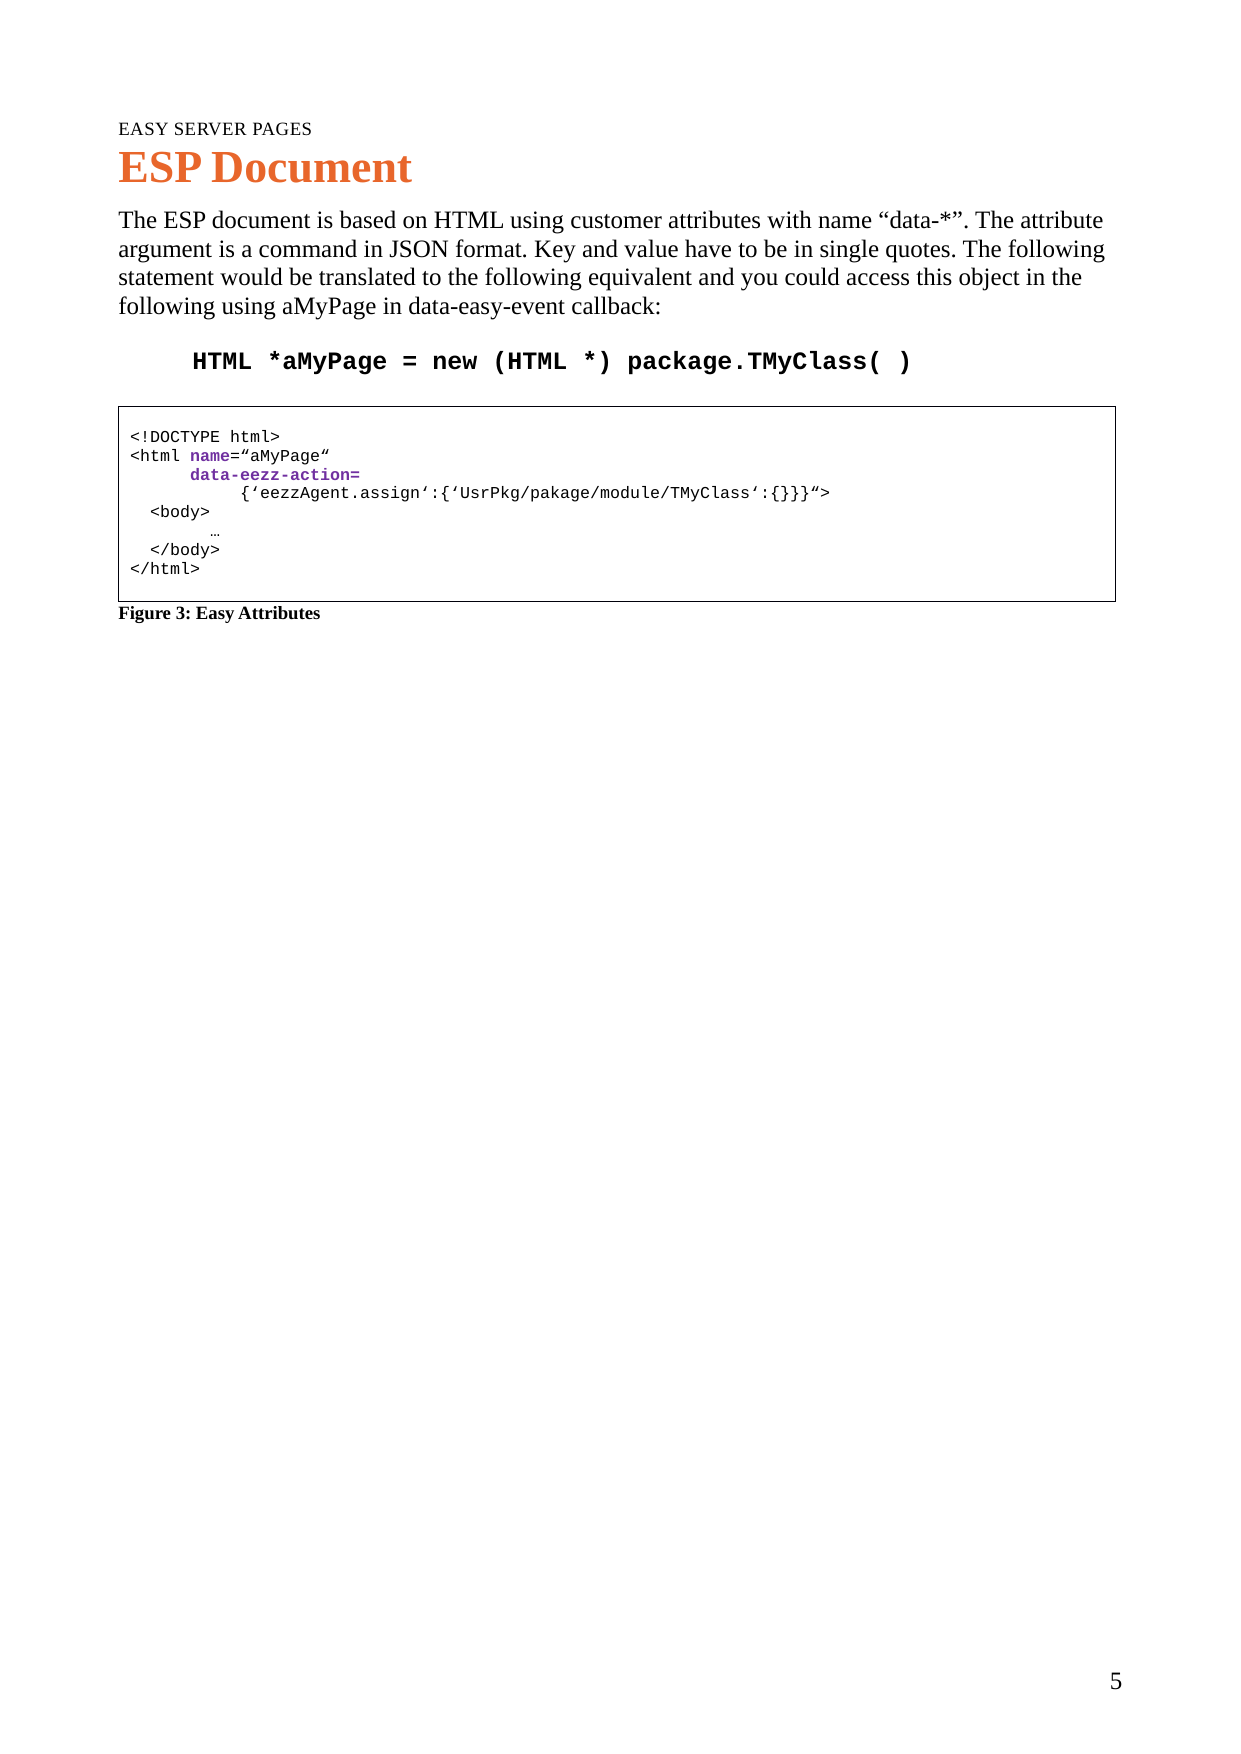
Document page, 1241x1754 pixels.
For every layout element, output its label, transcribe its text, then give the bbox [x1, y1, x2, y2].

text Figure 3: Easy Attributes [118, 602, 1122, 623]
text HTML *aMyPage = new (HTML *) package.TMyClass( ) [118, 349, 1122, 377]
text The ESP document is based on HTML using customer attributes with name “data-*”. The attribute argument is a command in JSON format. Key and value have to be in single quotes. The following statement would be translated to the following equivalent and you could access this object in the following using aMyPage in data-easy-event callback: [118, 205, 1122, 320]
subtitle ESP Document [118, 140, 1122, 192]
table_header <!DOCTYPE html> <html name=“aMyPage“ data-eezz-action= {‘eezzAgent.assign‘:{‘UsrPkg/pakage/module/TMyClass‘:{}}}“> <body> … </body> </html> [119, 407, 1115, 601]
